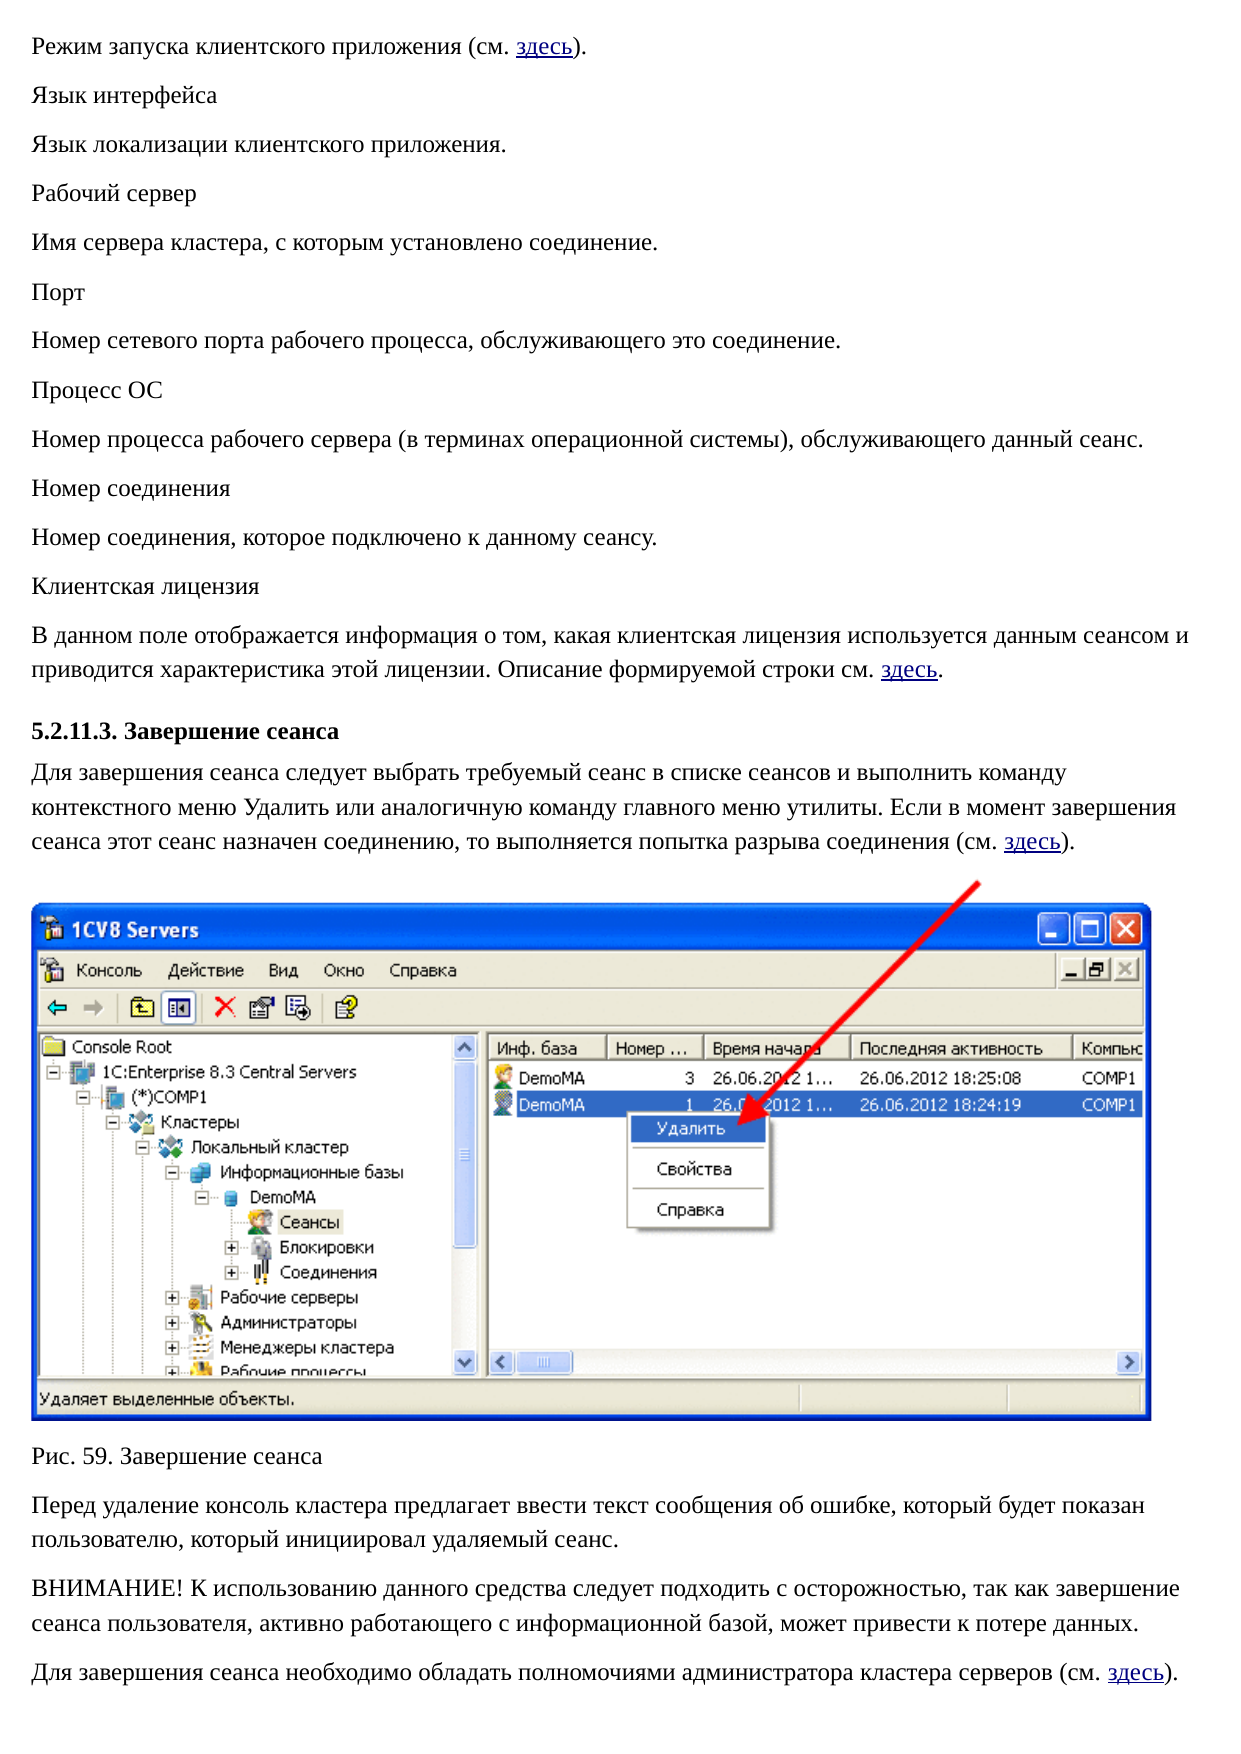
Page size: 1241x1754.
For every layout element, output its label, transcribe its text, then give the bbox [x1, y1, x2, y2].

text Режим запуска клиентского приложения (см. здесь). [31, 31, 1212, 60]
text Рабочий сервер [31, 178, 1212, 207]
text Номер соединения, которое подключено к данному сеансу. [31, 522, 1212, 551]
text Номер соединения [31, 473, 1212, 502]
text В данном поле отображается информация о том, какая клиентская лицензия используется данным сеансом и приводится характеристика этой лицензии. Описание формируемой строки см. здесь. [31, 620, 1212, 683]
text Порт [31, 277, 1212, 305]
text Язык локализации клиентского приложения. [31, 129, 1212, 158]
text Номер сетевого порта рабочего процесса, обслуживающего это соединение. [31, 326, 1212, 354]
text Рис. 59. Завершение сеанса [31, 1441, 1212, 1470]
text Для завершения сеанса следует выбрать требуемый сеанс в списке сеансов и выполнить команду контекстного меню Удалить или аналогичную команду главного меню утилиты. Если в момент завершения сеанса этот сеанс назначен соединению, то выполняется попытка разрыва соединения (см. здесь). [31, 757, 1212, 855]
text ВНИМАНИЕ! К использованию данного средства следует подходить с осторожностью, так как завершение сеанса пользователя, активно работающего с информационной базой, может привести к потере данных. [31, 1573, 1212, 1637]
text Процесс ОС [31, 375, 1212, 403]
text Имя сервера кластера, с которым установлено соединение. [31, 227, 1212, 256]
text Номер процесса рабочего сервера (в терминах операционной системы), обслуживающего данный сеанс. [31, 424, 1212, 452]
text Язык интерфейса [31, 80, 1212, 109]
text Перед удаление консоль кластера предлагает ввести текст сообщения об ошибке, который будет показан пользователю, который инициировал удаляемый сеанс. [31, 1490, 1212, 1553]
subtitle 5.2.11.3. Завершение сеанса [31, 716, 1212, 745]
text Для завершения сеанса необходимо обладать полномочиями администратора кластера серверов (см. здесь). [31, 1657, 1212, 1686]
text Клиентская лицензия [31, 571, 1212, 600]
picture [31, 875, 1152, 1421]
